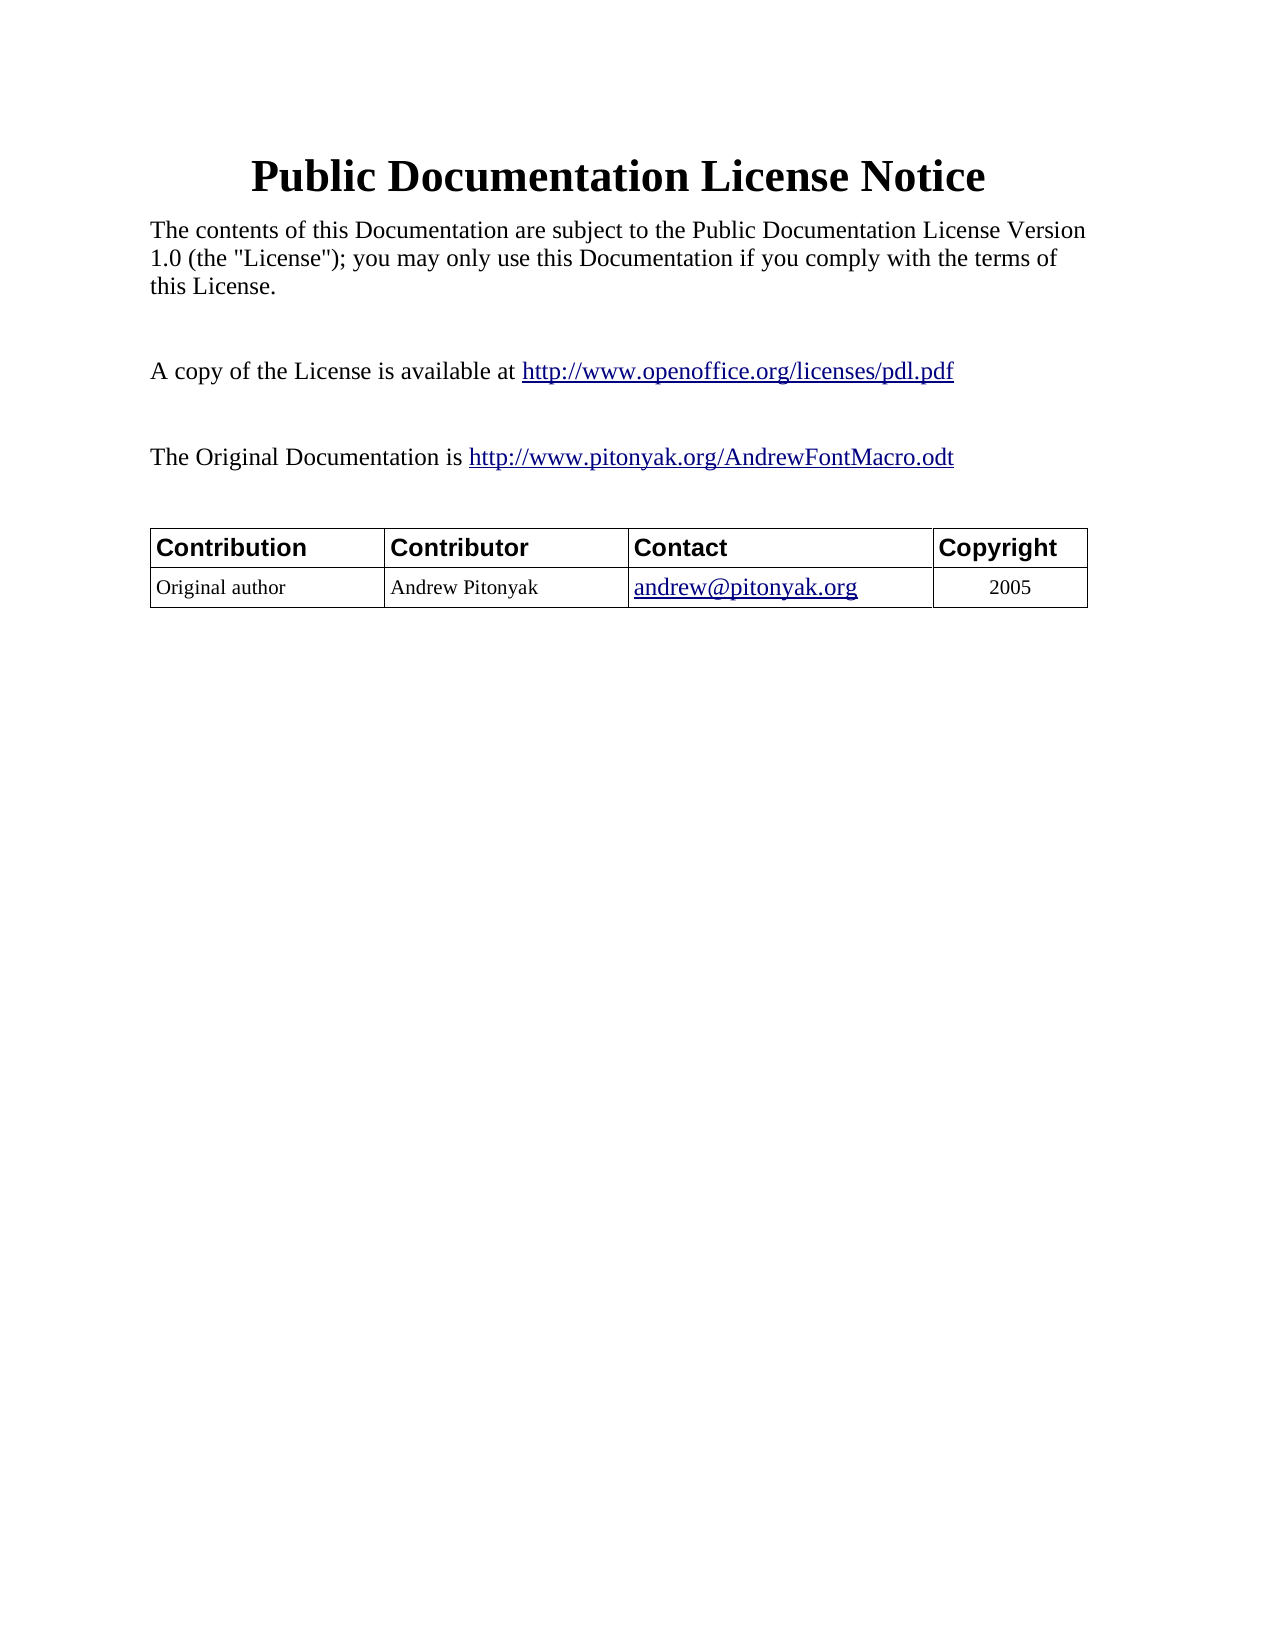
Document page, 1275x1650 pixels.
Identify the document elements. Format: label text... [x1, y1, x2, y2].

subtitle Public Documentation License Notice [150, 150, 1087, 201]
table_header Contribution [151, 529, 384, 567]
table_header Copyright [934, 529, 1087, 567]
text The Original Documentation is http://www.pitonyak.org/AndrewFontMacro.odt [150, 442, 1087, 471]
table_cell 2005 [934, 568, 1087, 607]
table_cell andrew@pitonyak.org [629, 568, 932, 607]
table_header Contributor [385, 529, 628, 567]
text A copy of the License is available at http://www.openoffice.org/licenses/pdl.pdf [150, 357, 1087, 385]
text The contents of this Documentation are subject to the Public Documentation License Version 1.0 (the "License"); you may only use this Documentation if you comply with the terms of this License. [150, 216, 1087, 300]
table_cell Andrew Pitonyak [385, 568, 628, 607]
table_header Contact [629, 529, 932, 567]
table_cell Original author [151, 568, 384, 607]
